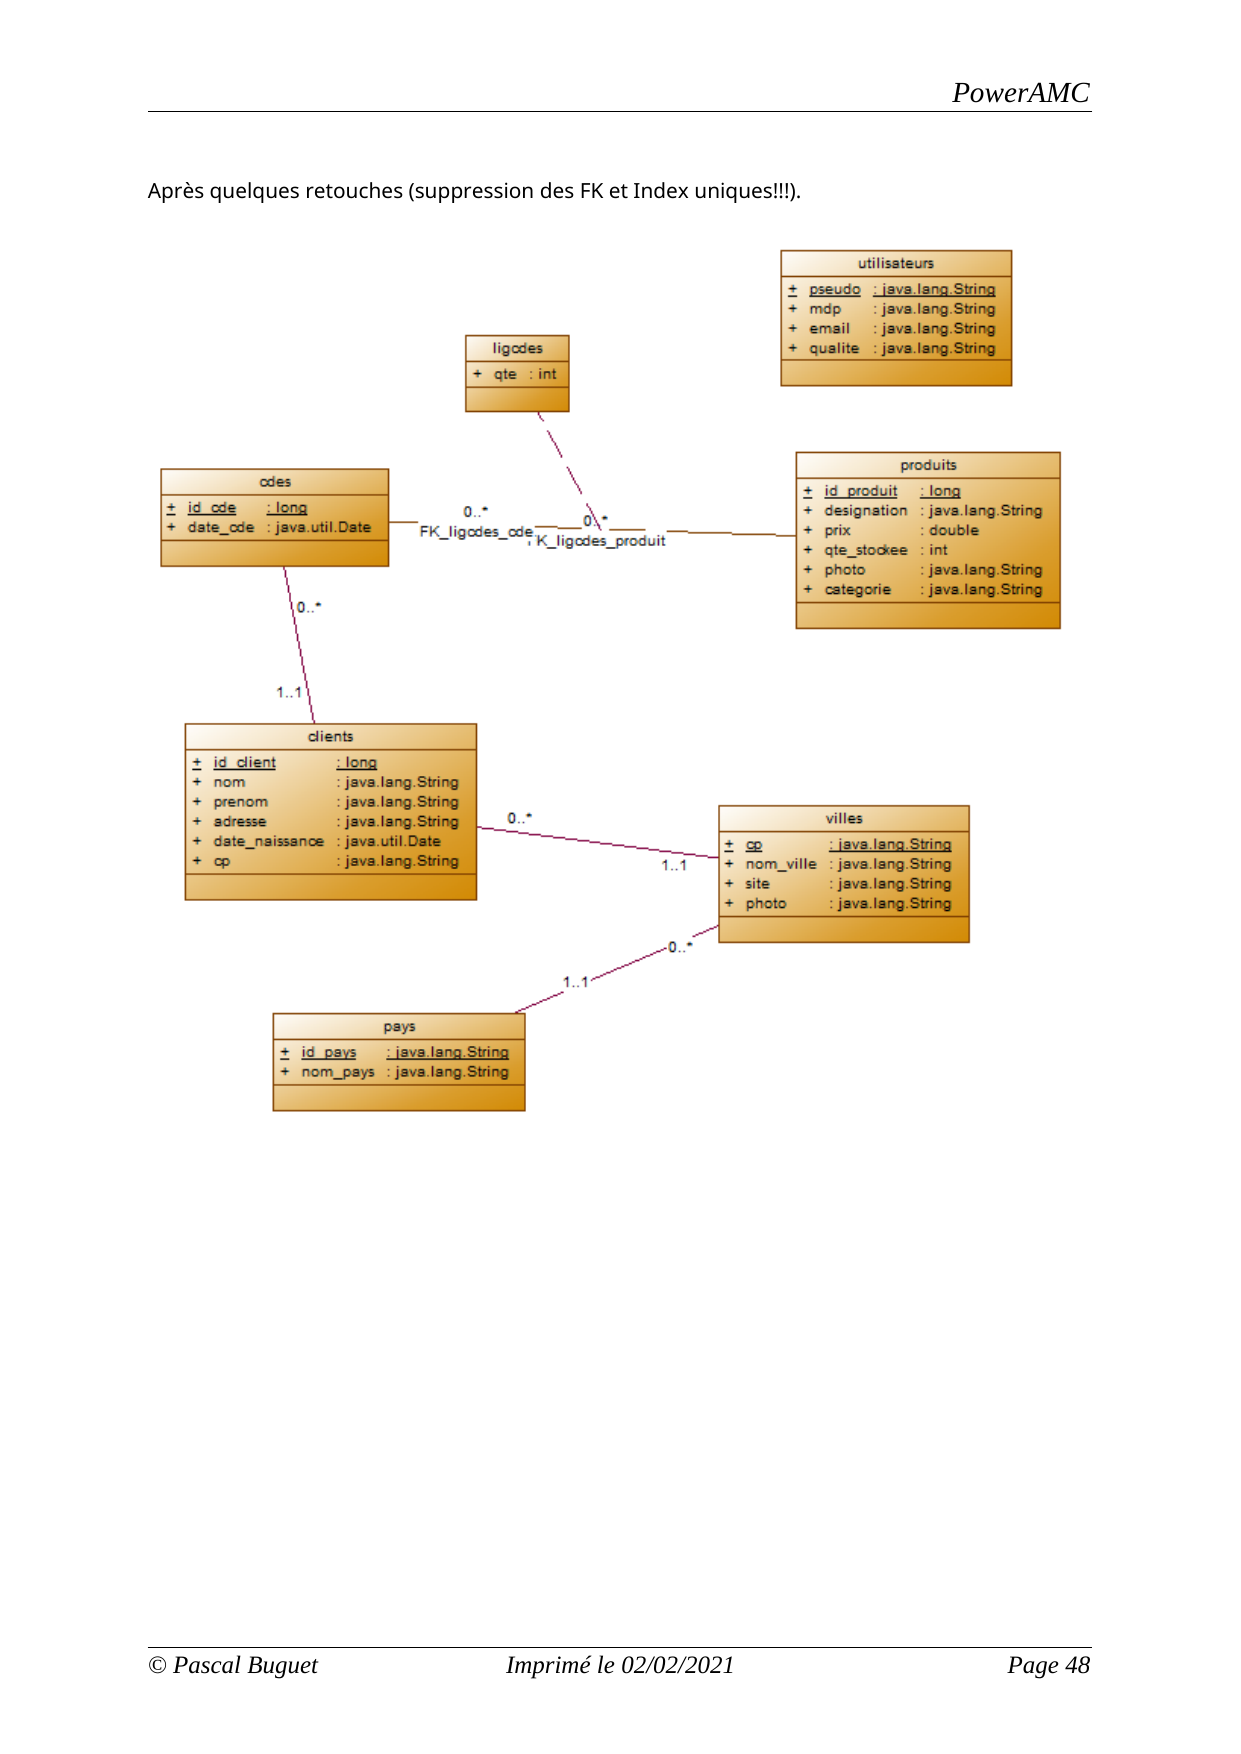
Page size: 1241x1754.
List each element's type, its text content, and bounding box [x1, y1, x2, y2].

picture [147, 233, 1093, 1136]
text Après quelques retouches (suppression des FK et Index uniques!!!). [148, 176, 1092, 204]
